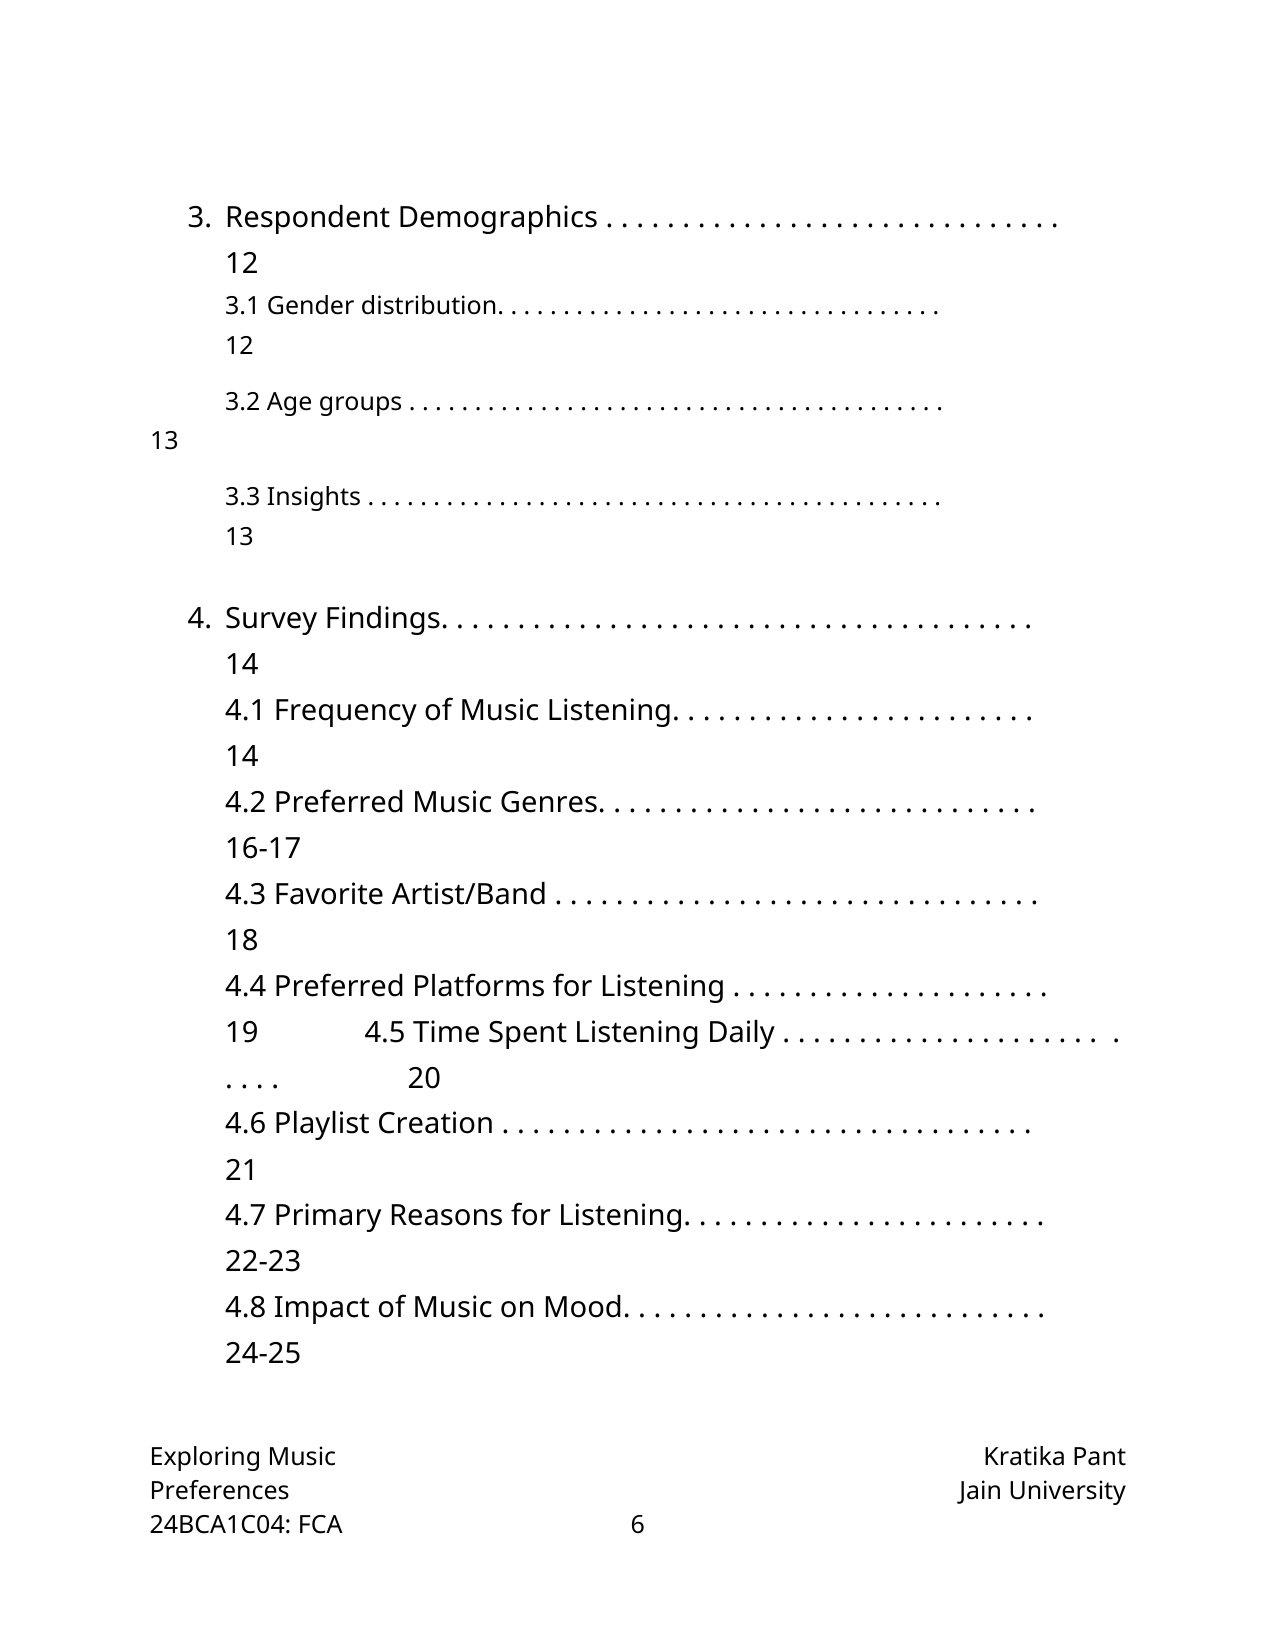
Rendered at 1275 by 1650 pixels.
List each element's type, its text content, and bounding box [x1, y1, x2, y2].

list 4.1 Frequency of Music Listening. . . . . . . . . . . . . . . . . . . . . . . . 14 [225, 689, 1125, 775]
list 3.1 Gender distribution. . . . . . . . . . . . . . . . . . . . . . . . . . . . . . . . . . 12 [225, 288, 1125, 361]
list Respondent Demographics . . . . . . . . . . . . . . . . . . . . . . . . . . . . . . 12 [187, 196, 1125, 282]
list 4.2 Preferred Music Genres. . . . . . . . . . . . . . . . . . . . . . . . . . . . . 16-17 [225, 781, 1125, 867]
list 4.7 Primary Reasons for Listening. . . . . . . . . . . . . . . . . . . . . . . . 22-23 [225, 1195, 1125, 1280]
text 3.2 Age groups . . . . . . . . . . . . . . . . . . . . . . . . . . . . . . . . . . . . . . . . . 13 [150, 383, 1125, 457]
list 4.8 Impact of Music on Mood. . . . . . . . . . . . . . . . . . . . . . . . . . . . 24-25 [225, 1287, 1125, 1372]
list 4.6 Playlist Creation . . . . . . . . . . . . . . . . . . . . . . . . . . . . . . . . . . . 21 [225, 1103, 1125, 1188]
list 4.4 Preferred Platforms for Listening . . . . . . . . . . . . . . . . . . . . . 19 4.5 Time Spent Listening Daily . . . . . . . . . . . . . . . . . . . . . . . . . . 20 [225, 965, 1125, 1097]
list 4.3 Favorite Artist/Band . . . . . . . . . . . . . . . . . . . . . . . . . . . . . . . . 18 [225, 873, 1125, 959]
list Survey Findings. . . . . . . . . . . . . . . . . . . . . . . . . . . . . . . . . . . . . . . 14 [187, 597, 1125, 683]
list 3.3 Insights . . . . . . . . . . . . . . . . . . . . . . . . . . . . . . . . . . . . . . . . . . . . 13 [225, 479, 1125, 553]
